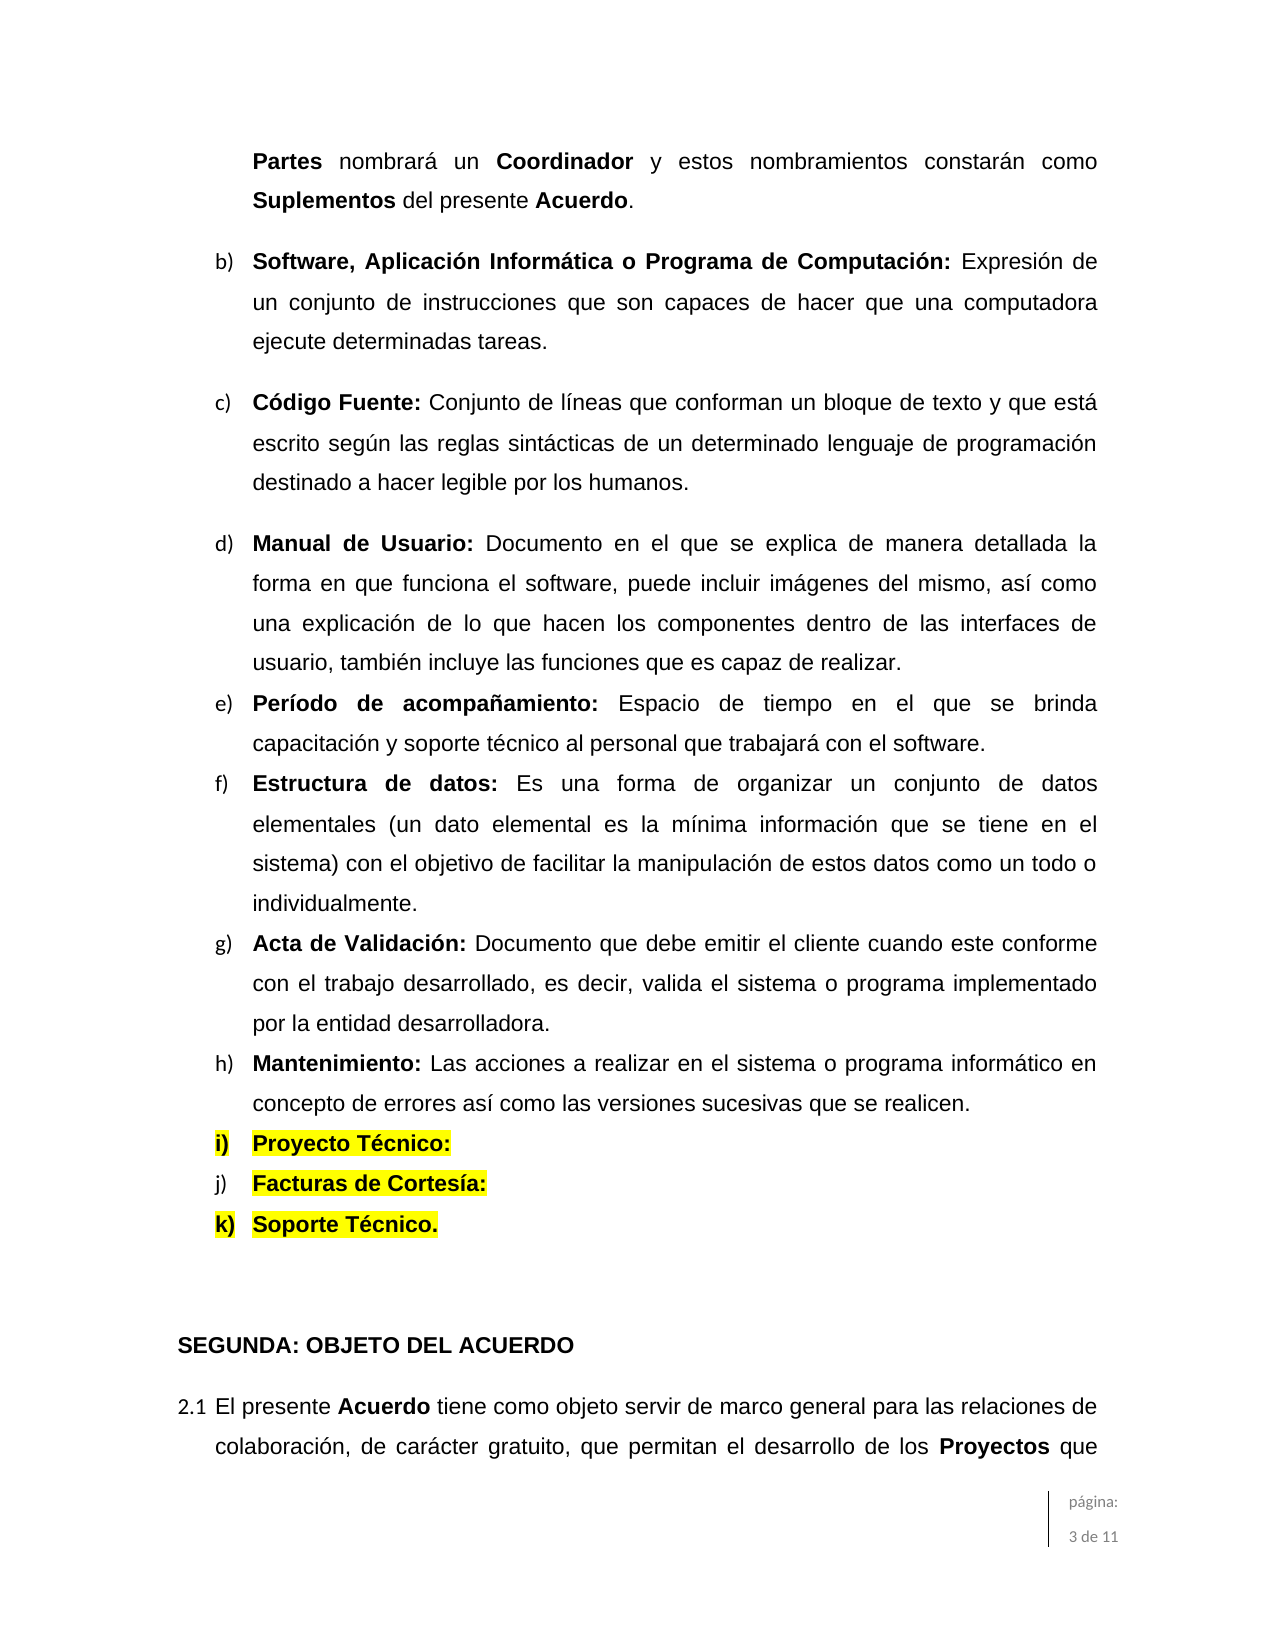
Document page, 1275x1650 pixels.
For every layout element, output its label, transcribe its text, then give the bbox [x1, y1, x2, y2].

list Estructura de datos: Es una forma de organizar un conjunto de datos elementales (un dato elemental es la mínima información que se tiene en el sistema) con el objetivo de facilitar la manipulación de estos datos como un todo o individualmente. [215, 769, 1098, 916]
list Código Fuente: Conjunto de líneas que conforman un bloque de texto y que está escrito según las reglas sintácticas de un determinado lenguaje de programación destinado a hacer legible por los humanos. [215, 388, 1098, 495]
list El presente Acuerdo tiene como objeto servir de marco general para las relaciones de colaboración, de carácter gratuito, que permitan el desarrollo de los Proyectos que [177, 1392, 1098, 1460]
text SEGUNDA: OBJETO DEL ACUERDO [177, 1332, 1098, 1358]
list Proyecto Técnico: [215, 1130, 1098, 1156]
list Partes nombrará un Coordinador y estos nombramientos constarán como Suplementos del presente Acuerdo. [215, 148, 1098, 213]
list Soporte Técnico. [215, 1211, 1098, 1238]
list Software, Aplicación Informática o Programa de Computación: Expresión de un conjunto de instrucciones que son capaces de hacer que una computadora ejecute determinadas tareas. [215, 247, 1098, 354]
list Acta de Validación: Documento que debe emitir el cliente cuando este conforme con el trabajo desarrollado, es decir, valida el sistema o programa implementado por la entidad desarrolladora. [215, 929, 1098, 1036]
list Mantenimiento: Las acciones a realizar en el sistema o programa informático en concepto de errores así como las versiones sucesivas que se realicen. [215, 1049, 1098, 1117]
list Manual de Usuario: Documento en el que se explica de manera detallada la forma en que funciona el software, puede incluir imágenes del mismo, así como una explicación de lo que hacen los componentes dentro de las interfaces de usuario, también incluye las funciones que es capaz de realizar. [215, 529, 1098, 676]
list Facturas de Cortesía: [215, 1169, 1098, 1197]
list Período de acompañamiento: Espacio de tiempo en el que se brinda capacitación y soporte técnico al personal que trabajará con el software. [215, 689, 1098, 756]
